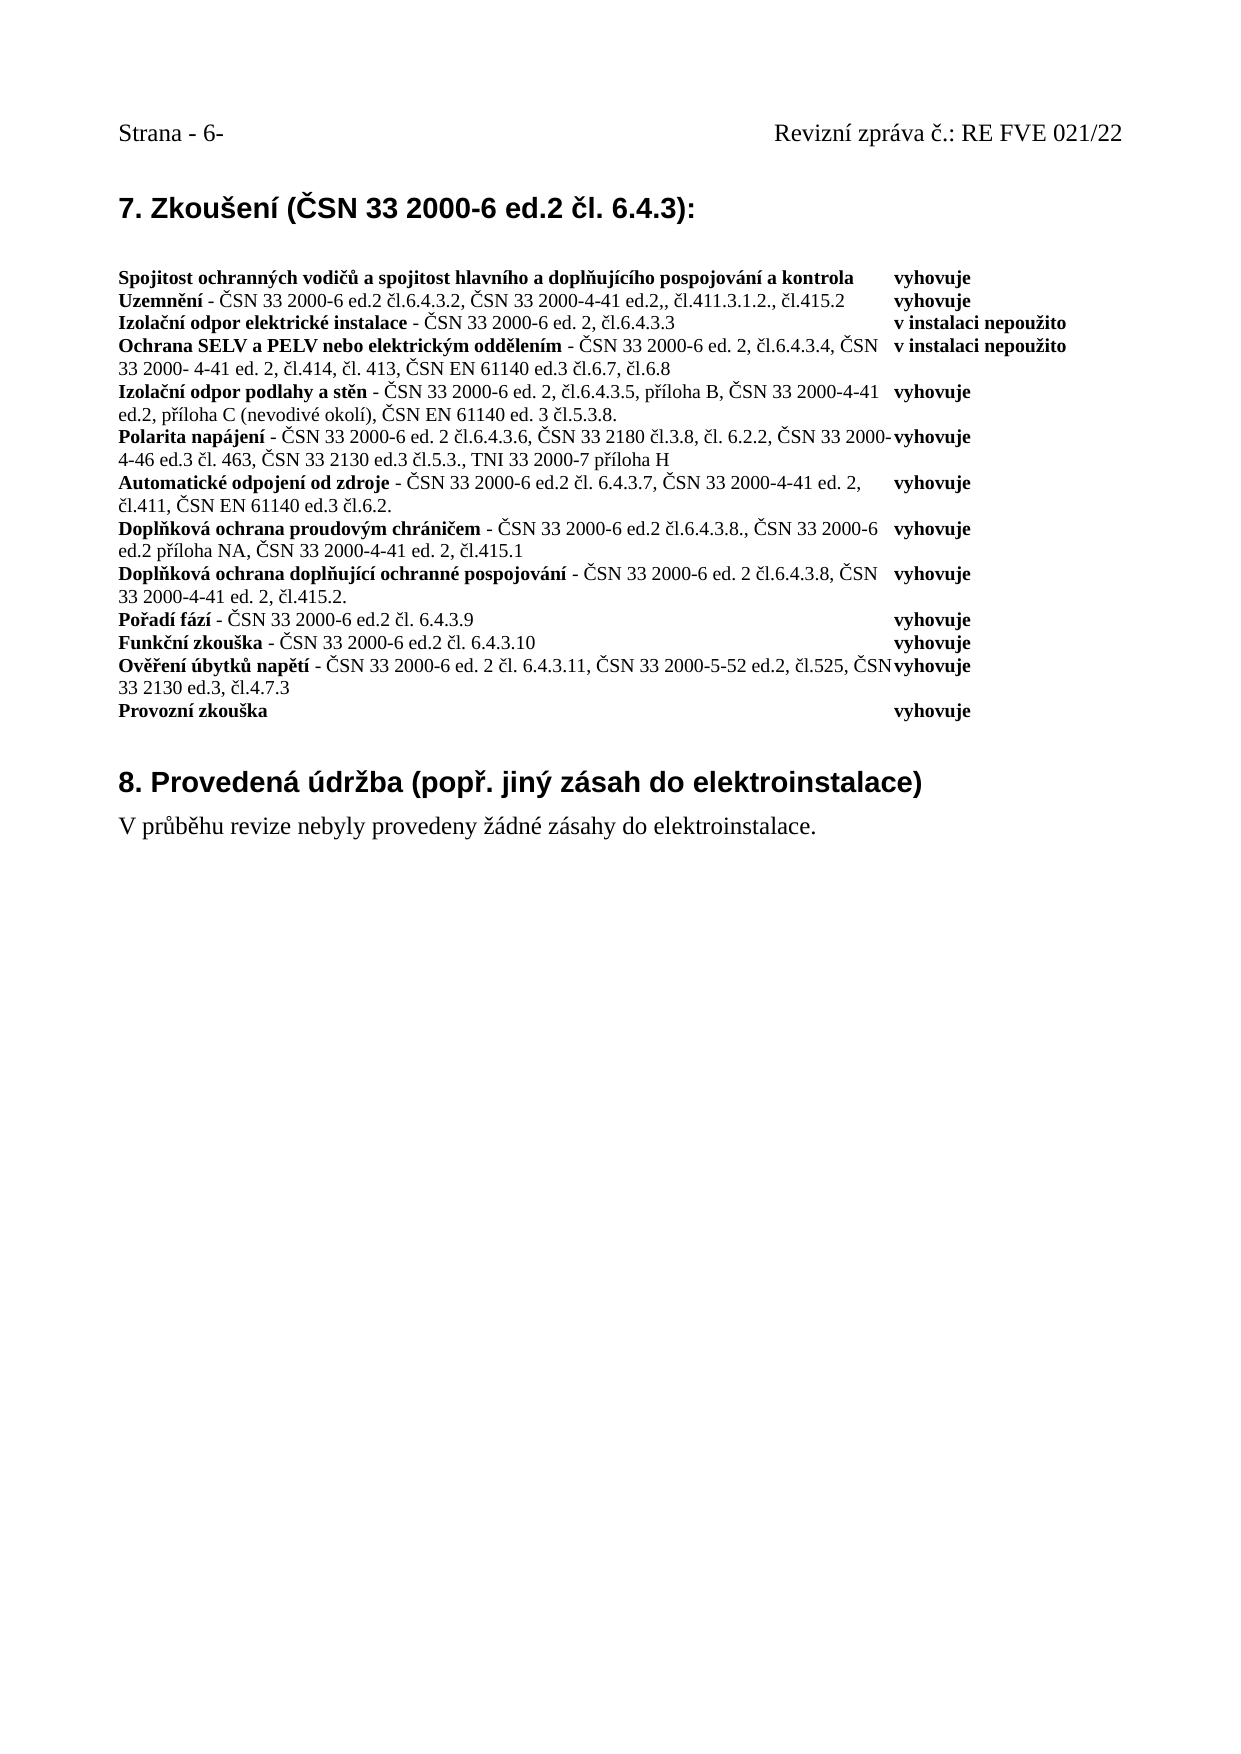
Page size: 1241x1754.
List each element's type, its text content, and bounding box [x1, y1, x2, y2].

text Doplňková ochrana proudovým chráničem - ČSN 33 2000-6 ed.2 čl.6.4.3.8., ČSN 33 2000-6 ed.2 příloha NA, ČSN 33 2000-4-41 ed. 2, čl.415.1 [118, 517, 894, 562]
text Izolační odpor podlahy a stěn - ČSN 33 2000-6 ed. 2, čl.6.4.3.5, příloha B, ČSN 33 2000-4-41 ed.2, příloha C (nevodivé okolí), ČSN EN 61140 ed. 3 čl.5.3.8. [118, 380, 894, 425]
text v instalaci nepoužito [894, 311, 1122, 334]
text Pořadí fází - ČSN 33 2000-6 ed.2 čl. 6.4.3.9 [118, 608, 894, 631]
text Ochrana SELV a PELV nebo elektrickým oddělením - ČSN 33 2000-6 ed. 2, čl.6.4.3.4, ČSN 33 2000- 4-41 ed. 2, čl.414, čl. 413, ČSN EN 61140 ed.3 čl.6.7, čl.6.8 [118, 334, 894, 380]
text vyhovuje [894, 562, 1122, 585]
text vyhovuje [894, 380, 1122, 403]
text Provozní zkouška [118, 699, 894, 722]
text vyhovuje [894, 266, 1122, 288]
text Spojitost ochranných vodičů a spojitost hlavního a doplňujícího pospojování a kontrola Uzemnění - ČSN 33 2000-6 ed.2 čl.6.4.3.2, ČSN 33 2000-4-41 ed.2,, čl.411.3.1.2., čl.415.2 [118, 266, 894, 311]
text v instalaci nepoužito [894, 334, 1122, 357]
text Automatické odpojení od zdroje - ČSN 33 2000-6 ed.2 čl. 6.4.3.7, ČSN 33 2000-4-41 ed. 2, čl.411, ČSN EN 61140 ed.3 čl.6.2. [118, 471, 894, 517]
subtitle 8. Provedená údržba (popř. jiný zásah do elektroinstalace) [118, 765, 1122, 799]
text Polarita napájení - ČSN 33 2000-6 ed. 2 čl.6.4.3.6, ČSN 33 2180 čl.3.8, čl. 6.2.2, ČSN 33 2000-4-46 ed.3 čl. 463, ČSN 33 2130 ed.3 čl.5.3., TNI 33 2000-7 příloha H [118, 425, 894, 471]
text vyhovuje [894, 608, 1122, 631]
text Funkční zkouška - ČSN 33 2000-6 ed.2 čl. 6.4.3.10 [118, 631, 894, 653]
text vyhovuje [894, 517, 1122, 539]
text Ověření úbytků napětí - ČSN 33 2000-6 ed. 2 čl. 6.4.3.11, ČSN 33 2000-5-52 ed.2, čl.525, ČSN 33 2130 ed.3, čl.4.7.3 [118, 653, 894, 699]
text vyhovuje [894, 699, 1122, 722]
text vyhovuje [894, 631, 1122, 653]
text vyhovuje [894, 425, 1122, 448]
text V průběhu revize nebyly provedeny žádné zásahy do elektroinstalace. [118, 811, 1122, 840]
text Izolační odpor elektrické instalace - ČSN 33 2000-6 ed. 2, čl.6.4.3.3 [118, 311, 894, 334]
text vyhovuje [894, 653, 1122, 676]
text vyhovuje [894, 288, 1122, 311]
text vyhovuje [894, 471, 1122, 494]
subtitle 7. Zkoušení (ČSN 33 2000-6 ed.2 čl. 6.4.3): [118, 191, 1122, 224]
text Doplňková ochrana doplňující ochranné pospojování - ČSN 33 2000-6 ed. 2 čl.6.4.3.8, ČSN 33 2000-4-41 ed. 2, čl.415.2. [118, 562, 894, 608]
